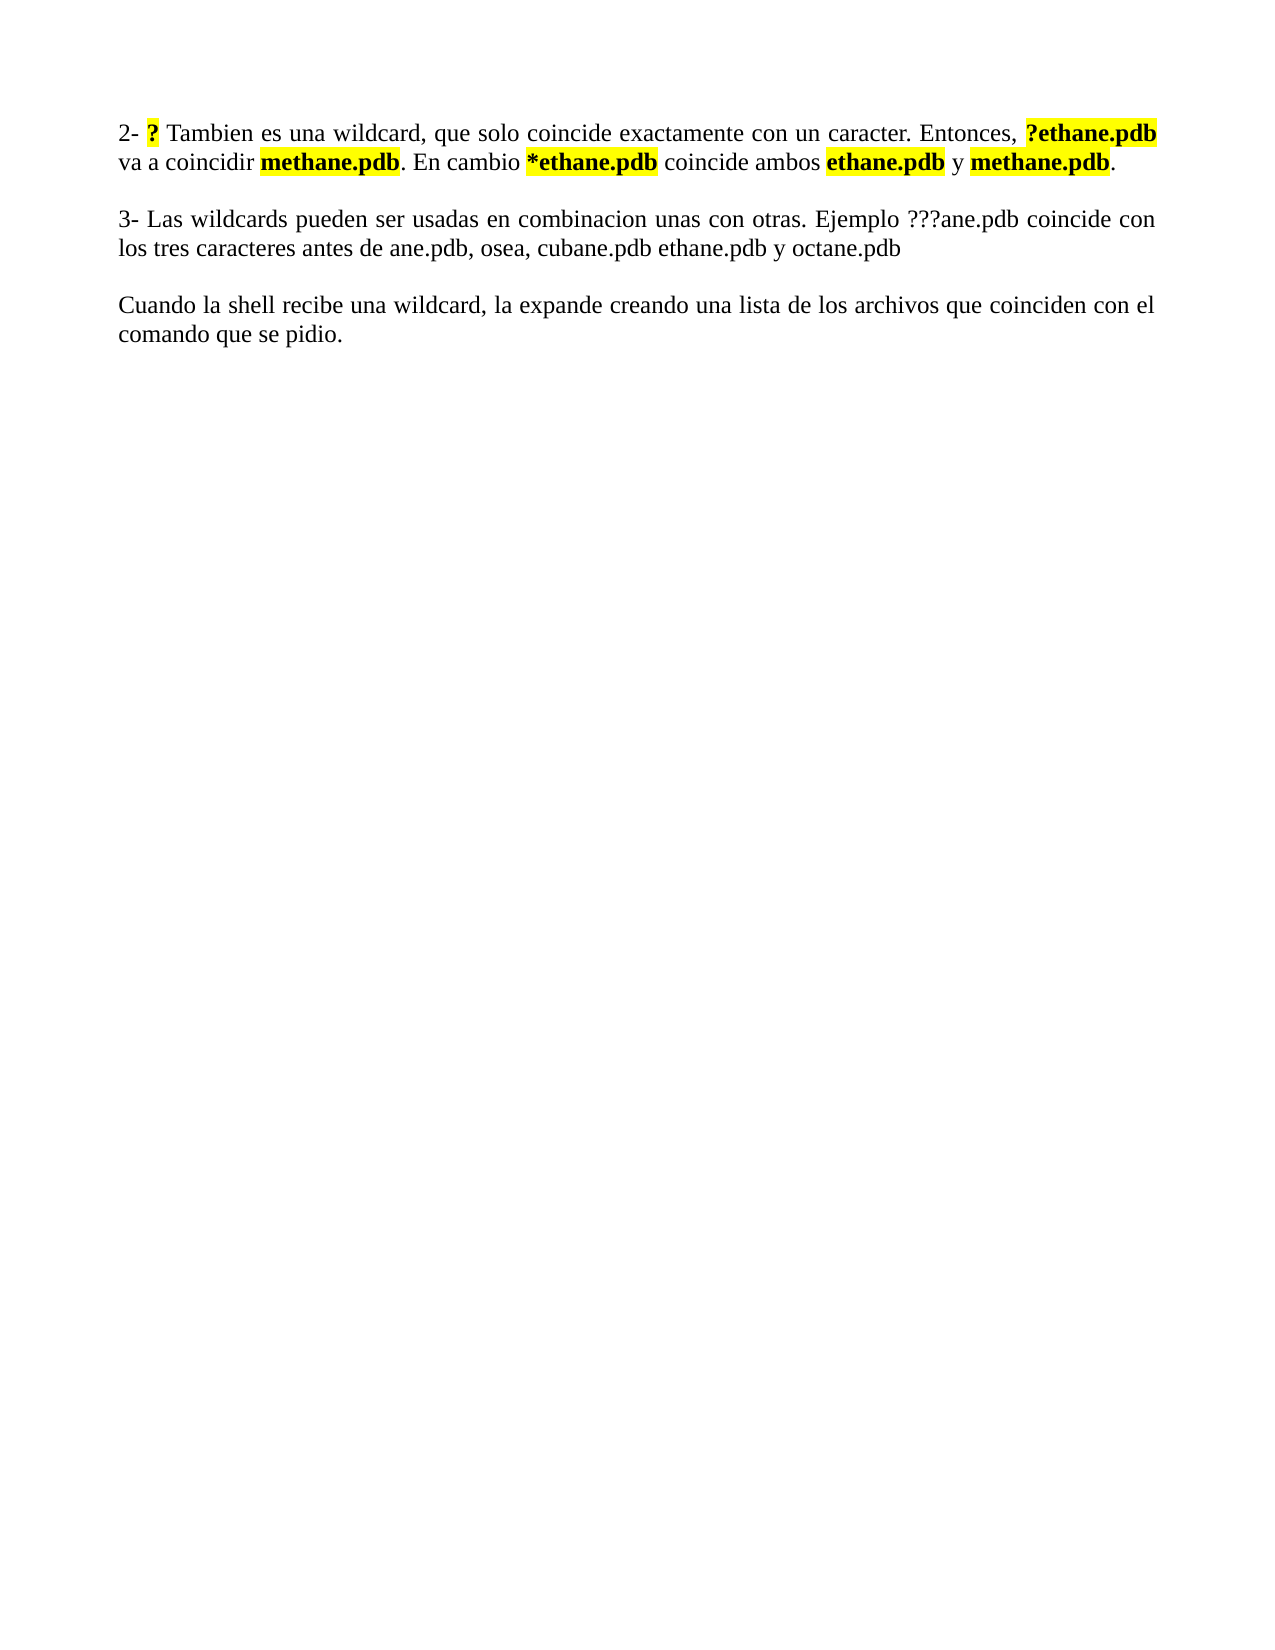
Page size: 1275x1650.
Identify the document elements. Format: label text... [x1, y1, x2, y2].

text 3- Las wildcards pueden ser usadas en combinacion unas con otras. Ejemplo ???ane.pdb coincide con los tres caracteres antes de ane.pdb, osea, cubane.pdb ethane.pdb y octane.pdb [118, 204, 1157, 262]
text 2- ? Tambien es una wildcard, que solo coincide exactamente con un caracter. Entonces, ?ethane.pdb va a coincidir methane.pdb. En cambio *ethane.pdb coincide ambos ethane.pdb y methane.pdb. [118, 118, 1157, 176]
text Cuando la shell recibe una wildcard, la expande creando una lista de los archivos que coinciden con el comando que se pidio. [118, 291, 1157, 348]
